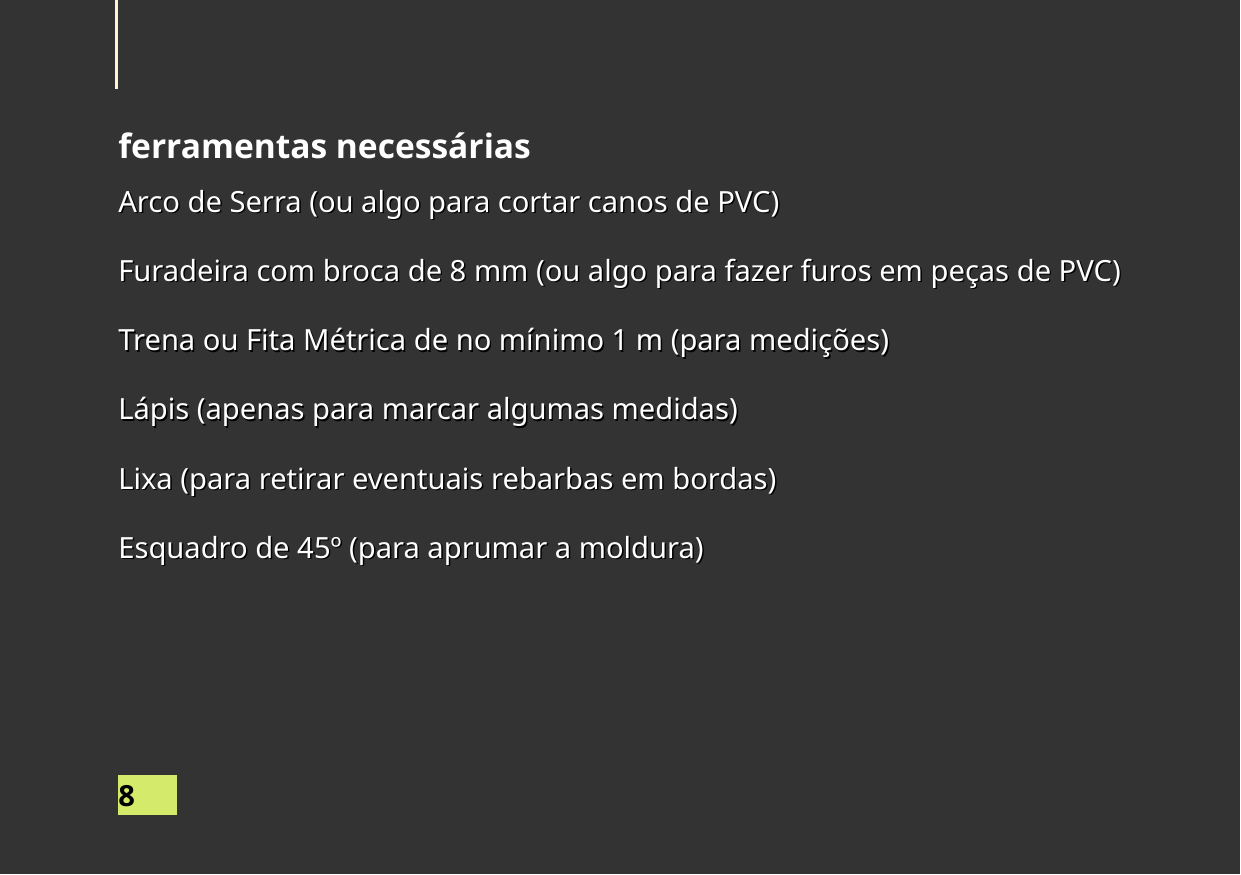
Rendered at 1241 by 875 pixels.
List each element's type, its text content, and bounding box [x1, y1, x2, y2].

subtitle ferramentas necessárias [118, 123, 1122, 168]
text Furadeira com broca de 8 mm (ou algo para fazer furos em peças de PVC) [118, 250, 1122, 290]
text Trena ou Fita Métrica de no mínimo 1 m (para medições) [118, 319, 1122, 359]
text Lápis (apenas para marcar algumas medidas) [118, 389, 1122, 428]
text Esquadro de 45º (para aprumar a moldura) [118, 527, 1122, 567]
text Arco de Serra (ou algo para cortar canos de PVC) [118, 181, 1122, 221]
text Lixa (para retirar eventuais rebarbas em bordas) [118, 458, 1122, 498]
